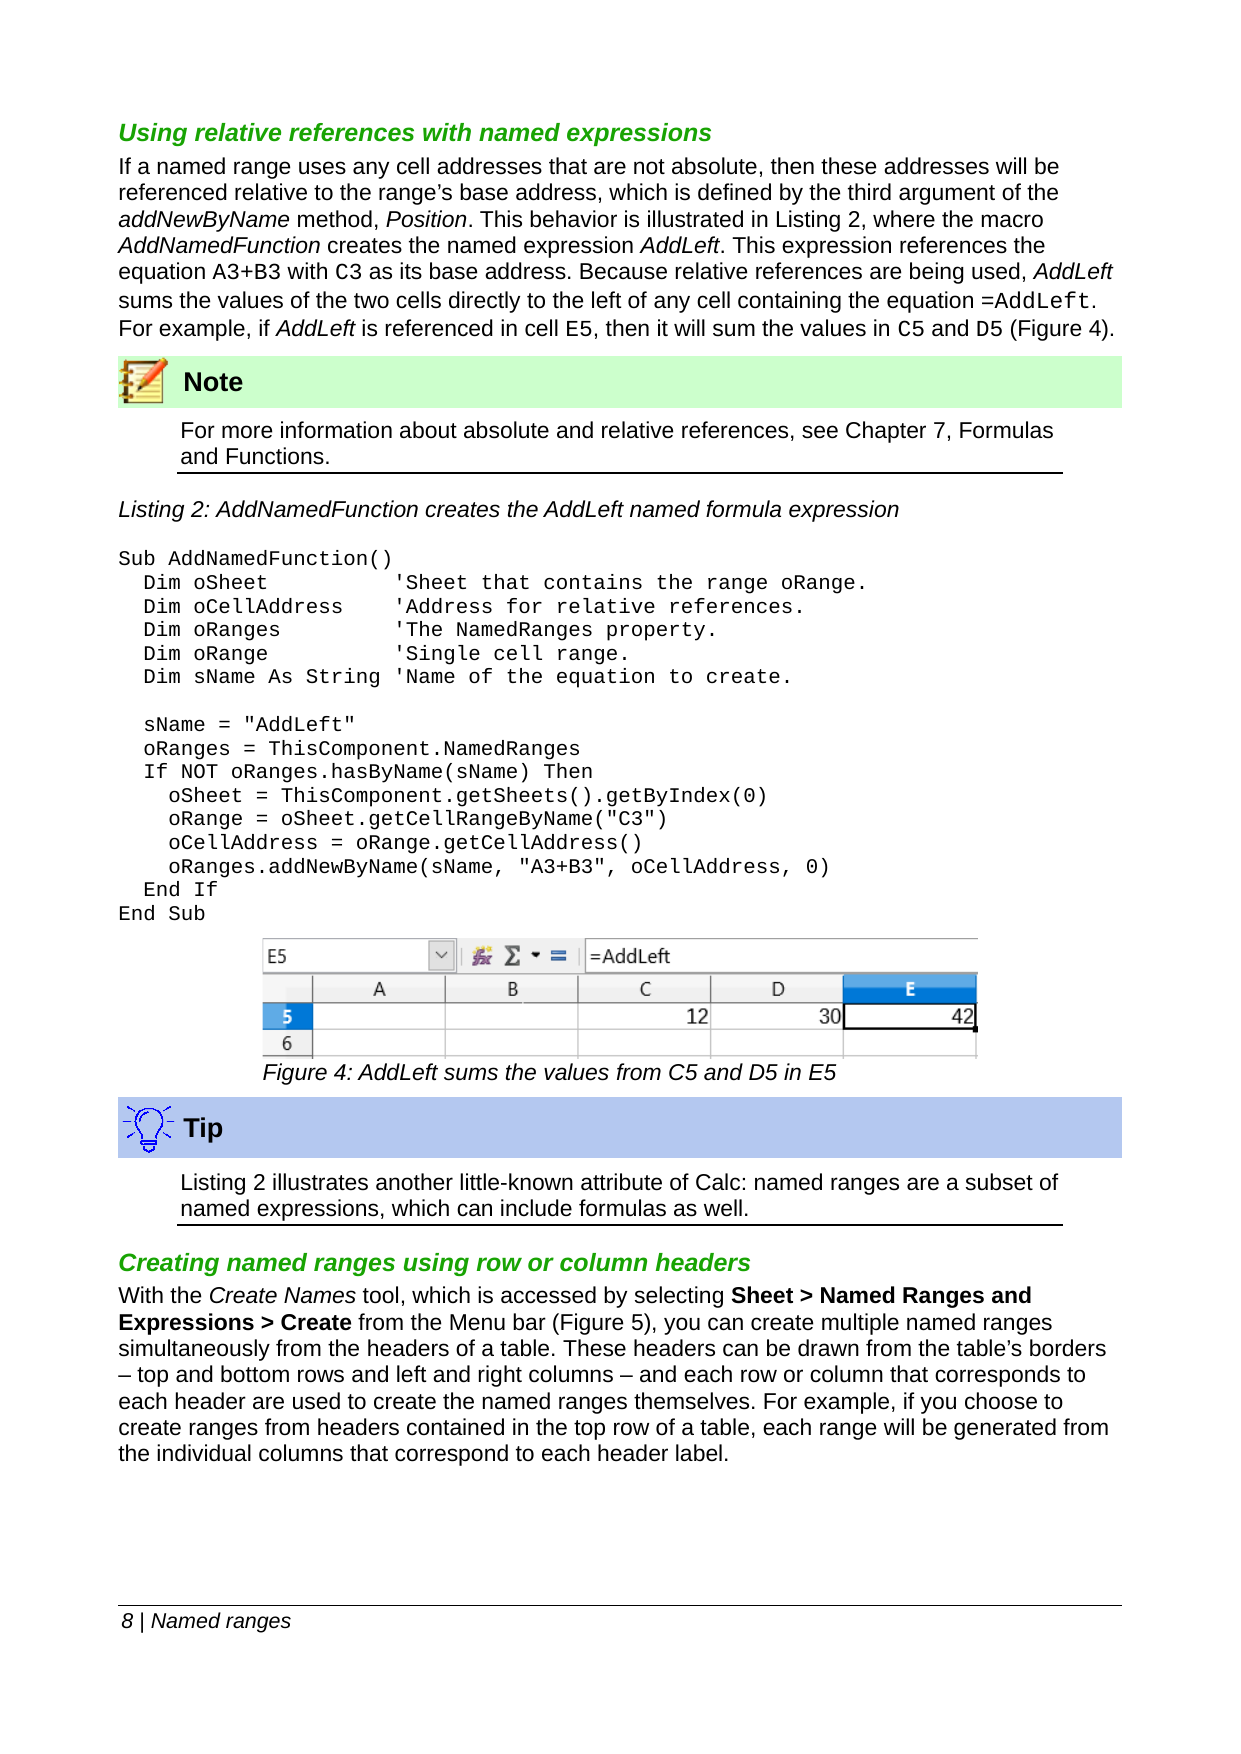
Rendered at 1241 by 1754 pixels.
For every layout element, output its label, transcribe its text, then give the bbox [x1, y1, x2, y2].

text Listing 2 illustrates another little-known attribute of Calc: named ranges are a subset of named expressions, which can include formulas as well. [177, 1166, 1063, 1224]
text If NOT oRanges.hasByName(sName) Then [118, 761, 1122, 785]
picture [119, 356, 170, 407]
text oRanges = ThisComponent.NamedRanges [118, 737, 1122, 761]
text Dim oSheet 'Sheet that contains the range oRange. [118, 572, 1122, 596]
text Dim sName As String 'Name of the equation to create. [118, 667, 1122, 690]
text sName = "AddLeft" [118, 714, 1122, 737]
text oSheet = ThisComponent.getSheets().getByIndex(0) [118, 785, 1122, 808]
subtitle Tip [118, 1097, 1122, 1158]
text With the Create Names tool, which is accessed by selecting Sheet > Named Ranges and Expressions > Create from the Menu bar (Figure 5), you can create multiple named ranges simultaneously from the headers of a table. These headers can be drawn from the table’s borders – top and bottom rows and left and right columns – and each row or column that corresponds to each header are used to create the named ranges themselves. For example, if you choose to create ranges from headers contained in the top row of a table, each range will be generated from the individual columns that correspond to each header label. [118, 1282, 1122, 1467]
text Dim oRange 'Single cell range. [118, 643, 1122, 667]
text End Sub [118, 903, 1122, 927]
text oCellAddress = oRange.getCellAddress() [118, 832, 1122, 856]
text For more information about absolute and relative references, see Chapter 7, Formulas and Functions. [177, 414, 1063, 472]
subtitle Note [118, 356, 1122, 408]
text Listing 2: AddNamedFunction creates the AddLeft named formula expression [118, 496, 1122, 522]
picture [262, 938, 978, 1059]
subtitle Creating named ranges using row or column headers [118, 1247, 1122, 1276]
text oRange = oSheet.getCellRangeByName("C3") [118, 808, 1122, 832]
text Figure 4: AddLeft sums the values from C5 and D5 in E5 [262, 1059, 978, 1085]
text Dim oRanges 'The NamedRanges property. [118, 619, 1122, 643]
subtitle Using relative references with named expressions [118, 118, 1122, 147]
text Dim oCellAddress 'Address for relative references. [118, 596, 1122, 619]
text If a named range uses any cell addresses that are not absolute, then these addresses will be referenced relative to the range’s base address, which is defined by the third argument of the addNewByName method, Position. This behavior is illustrated in Listing 2, where the macro AddNamedFunction creates the named expression AddLeft. This expression references the equation A3+B3 with C3 as its base address. Because relative references are being used, AddLeft sums the values of the two cells directly to the left of any cell containing the equation =AddLeft. For example, if AddLeft is referenced in cell E5, then it will sum the values in C5 and D5 (Figure 4). [118, 153, 1122, 343]
text End If [118, 879, 1122, 903]
text Sub AddNamedFunction() [118, 548, 1122, 572]
picture [119, 1098, 179, 1157]
text oRanges.addNewByName(sName, "A3+B3", oCellAddress, 0) [118, 856, 1122, 879]
